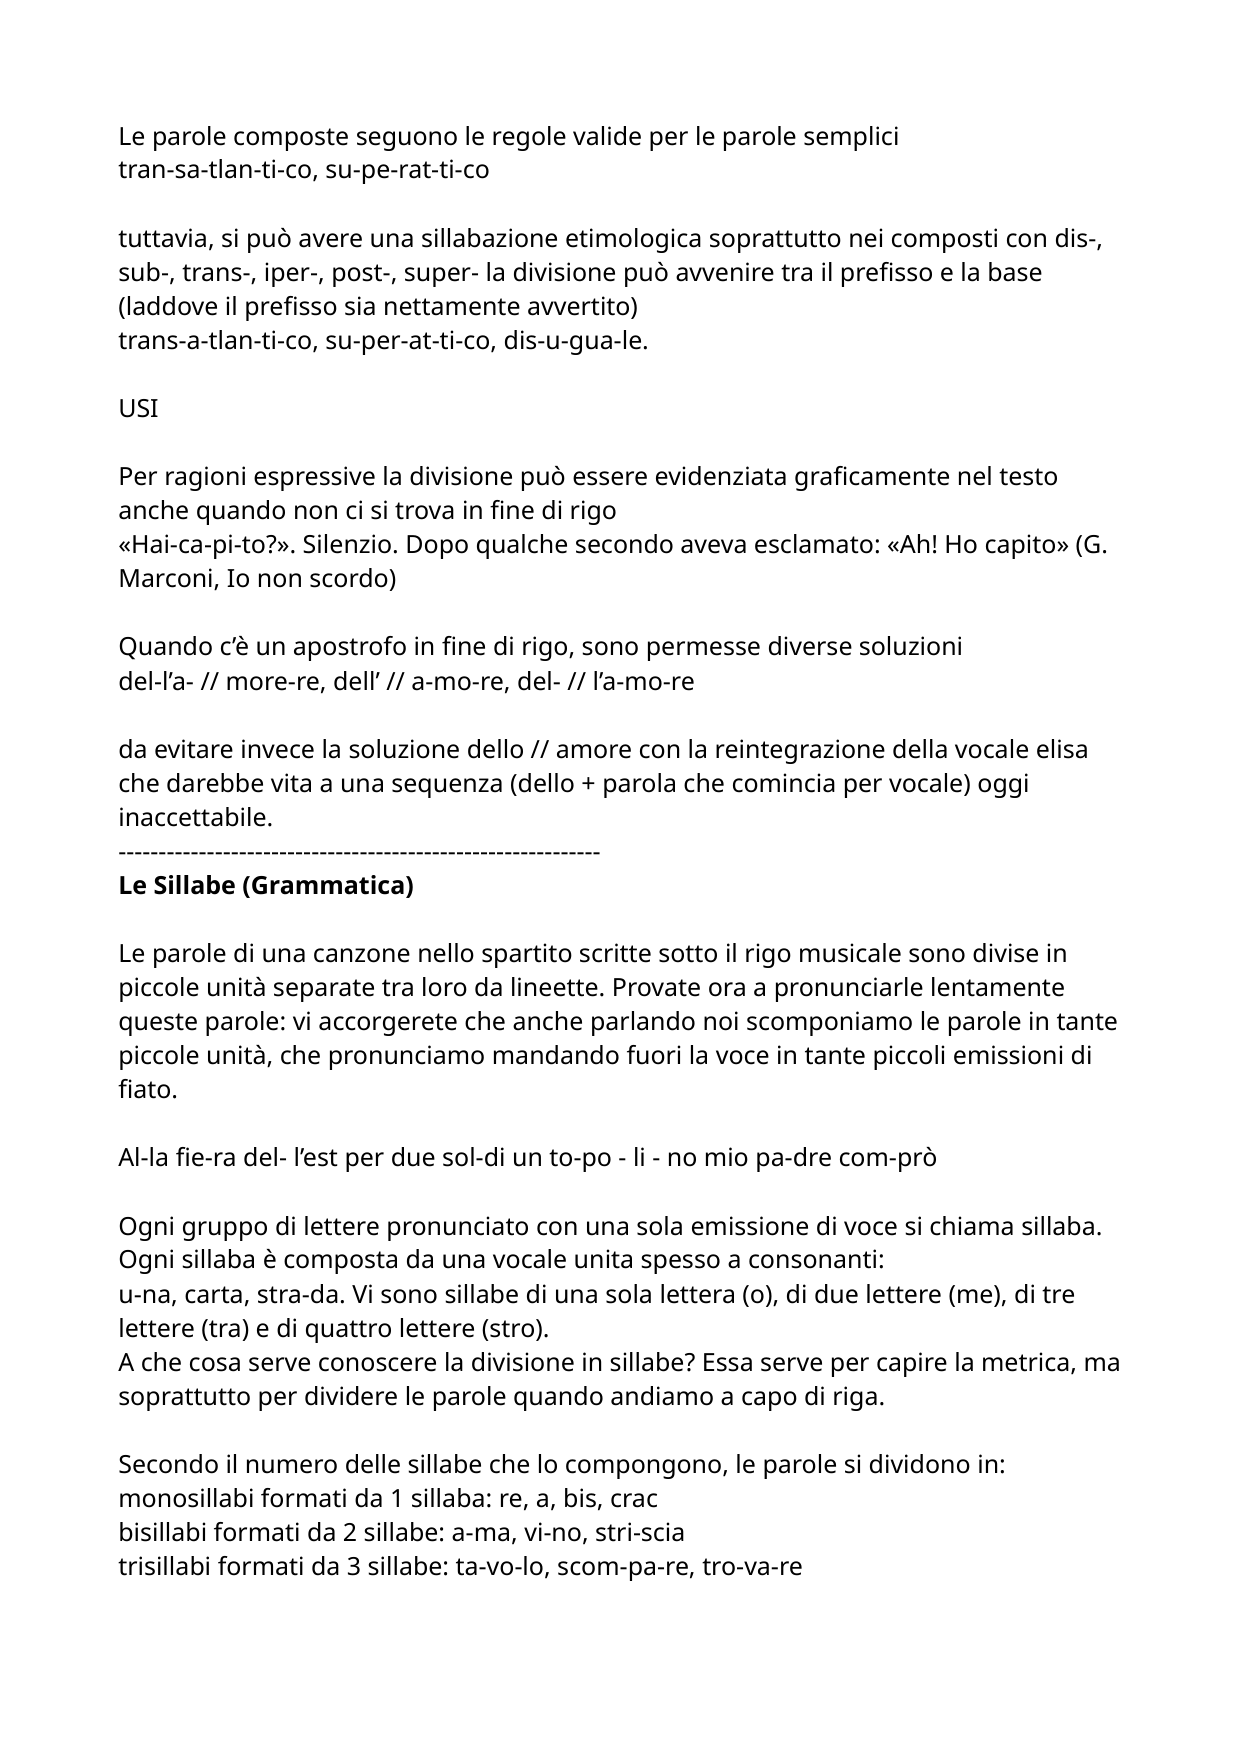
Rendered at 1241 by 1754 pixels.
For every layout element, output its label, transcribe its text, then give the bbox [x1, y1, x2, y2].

text Ogni sillaba è composta da una vocale unita spesso a consonanti: [118, 1242, 1122, 1276]
text trans-a-tlan-ti-co, su-per-at-ti-co, dis-u-gua-le. [118, 322, 1122, 357]
text u-na, carta, stra-da. Vi sono sillabe di una sola lettera (o), di due lettere (me), di tre lettere (tra) e di quattro lettere (stro). [118, 1276, 1122, 1344]
text tran-sa-tlan-ti-co, su-pe-rat-ti-co [118, 152, 1122, 186]
text tuttavia, si può avere una sillabazione etimologica soprattutto nei composti con dis-, sub-, trans-, iper-, post-, super- la divisione può avvenire tra il prefisso e la base (laddove il prefisso sia nettamente avvertito) [118, 220, 1122, 322]
text Ogni gruppo di lettere pronunciato con una sola emissione di voce si chiama sillaba. [118, 1208, 1122, 1242]
text A che cosa serve conoscere la divisione in sillabe? Essa serve per capire la metrica, ma soprattutto per dividere le parole quando andiamo a capo di riga. [118, 1344, 1122, 1412]
text Le parole di una canzone nello spartito scritte sotto il rigo musicale sono divise in piccole unità separate tra loro da lineette. Provate ora a pronunciarle lentamente queste parole: vi accorgerete che anche parlando noi scomponiamo le parole in tante piccole unità, che pronunciamo mandando fuori la voce in tante piccoli emissioni di fiato. [118, 936, 1122, 1106]
text monosillabi formati da 1 sillaba: re, a, bis, crac [118, 1481, 1122, 1515]
text del-l’a- // more-re, dell’ // a-mo-re, del- // l’a-mo-re [118, 663, 1122, 697]
text USI [118, 391, 1122, 425]
text Per ragioni espressive la divisione può essere evidenziata graficamente nel testo anche quando non ci si trova in fine di rigo [118, 459, 1122, 527]
text Le Sillabe (Grammatica) [118, 867, 1122, 902]
text Secondo il numero delle sillabe che lo compongono, le parole si dividono in: [118, 1447, 1122, 1481]
text Le parole composte seguono le regole valide per le parole semplici [118, 118, 1122, 152]
text «Hai-ca-pi-to?». Silenzio. Dopo qualche secondo aveva esclamato: «Ah! Ho capito» (G. Marconi, Io non scordo) [118, 527, 1122, 595]
text bisillabi formati da 2 sillabe: a-ma, vi-no, stri-scia [118, 1515, 1122, 1549]
text trisillabi formati da 3 sillabe: ta-vo-lo, scom-pa-re, tro-va-re [118, 1549, 1122, 1583]
text ------------------------------------------------------------ [118, 833, 1122, 867]
text da evitare invece la soluzione dello // amore con la reintegrazione della vocale elisa che darebbe vita a una sequenza (dello + parola che comincia per vocale) oggi inaccettabile. [118, 731, 1122, 833]
text Al-la fie-ra del- l’est per due sol-di un to-po - li - no mio pa-dre com-prò [118, 1140, 1122, 1174]
text Quando c’è un apostrofo in fine di rigo, sono permesse diverse soluzioni [118, 629, 1122, 663]
